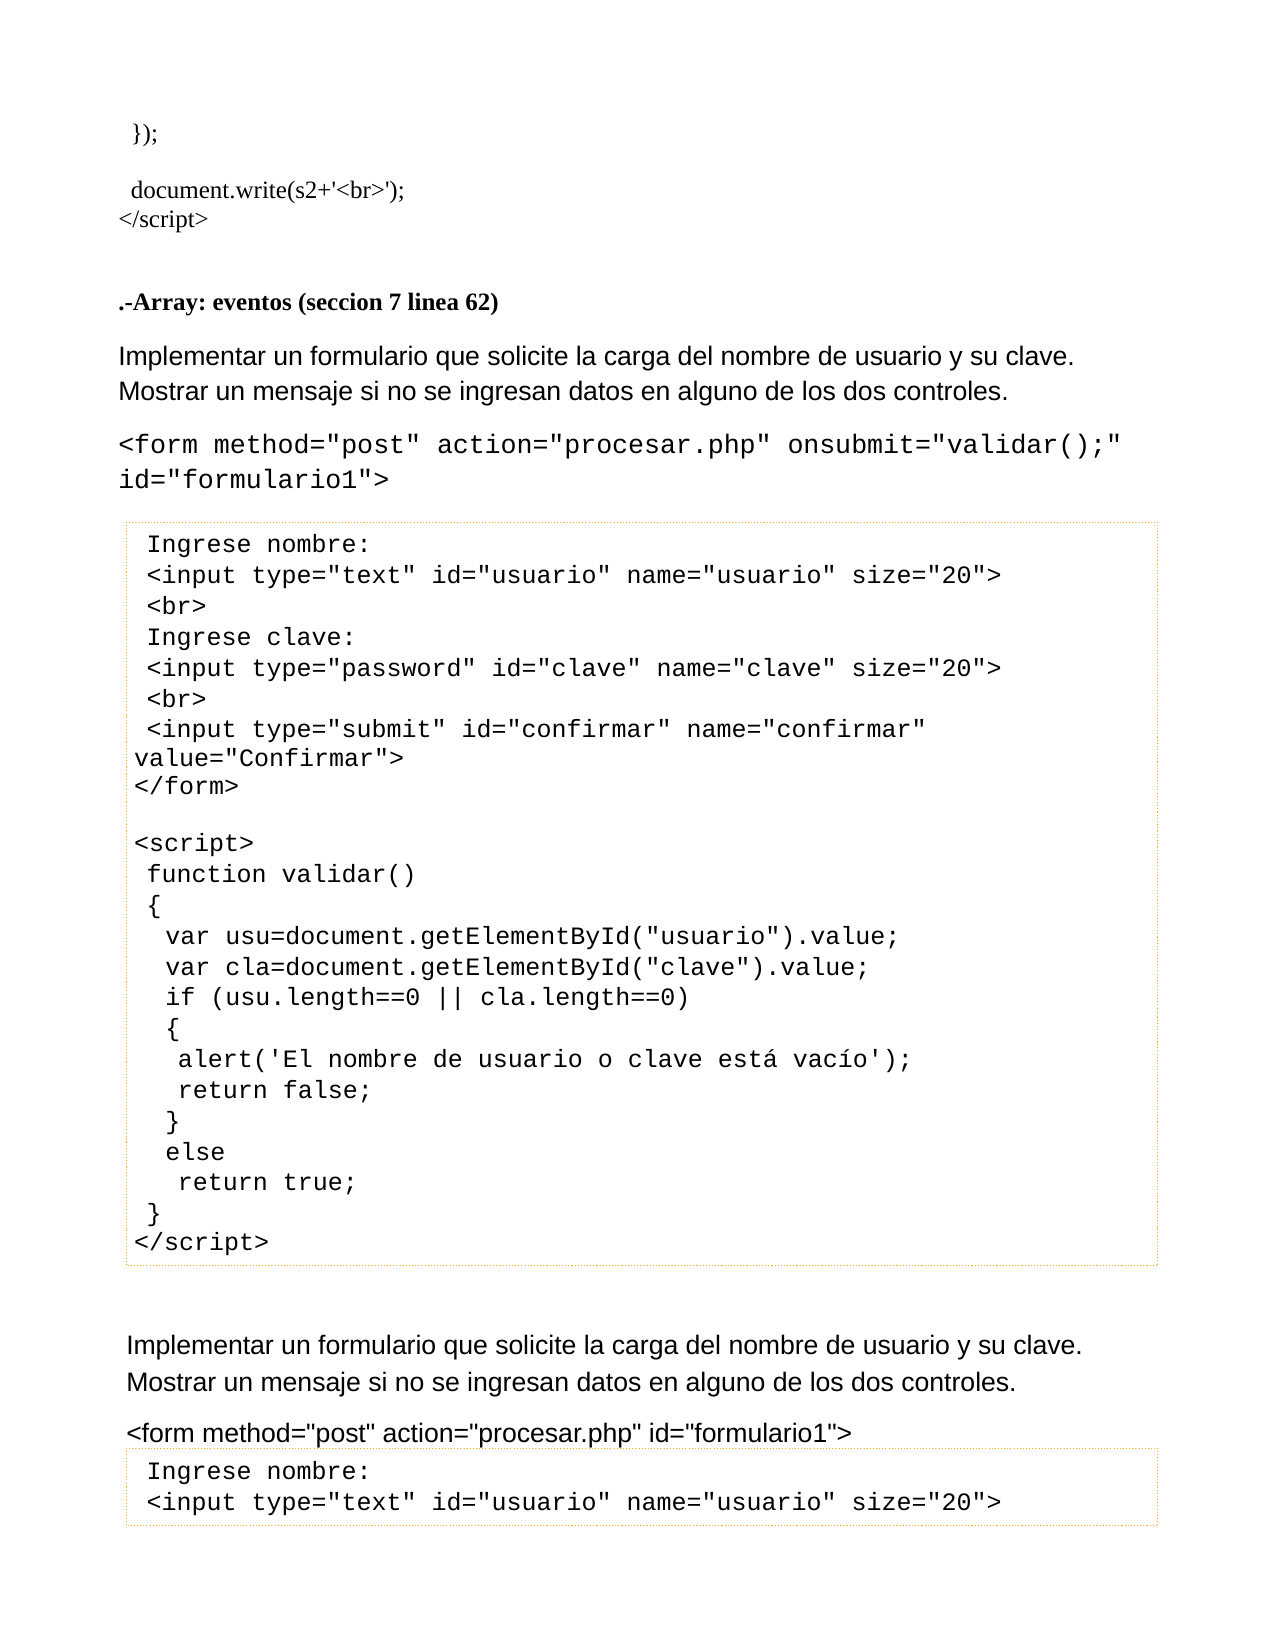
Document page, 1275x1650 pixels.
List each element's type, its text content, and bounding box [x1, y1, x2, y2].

text if (usu.length==0 || cla.length==0) [126, 974, 1157, 1005]
text } [126, 1190, 1157, 1221]
text document.write(s2+'<br>'); [118, 176, 1157, 204]
text <input type="submit" id="confirmar" name="confirmar" value="Confirmar"> [126, 707, 1157, 766]
text var usu=document.getElementById("usuario").value; [126, 913, 1157, 944]
text function validar() [126, 851, 1157, 882]
text <script> [126, 823, 1157, 851]
text <input type="text" id="usuario" name="usuario" size="20"> [126, 1479, 1157, 1525]
text var cla=document.getElementById("clave").value; [126, 944, 1157, 974]
text Ingrese nombre: [126, 1448, 1157, 1479]
text </form> [126, 766, 1157, 802]
text return false; [126, 1067, 1157, 1098]
text </script> [118, 204, 1157, 233]
text Ingrese clave: [126, 614, 1157, 645]
text else [126, 1129, 1157, 1159]
text return true; [126, 1159, 1157, 1190]
text <br> [126, 676, 1157, 707]
text Implementar un formulario que solicite la carga del nombre de usuario y su clave. Mostrar un mensaje si no se ingresan datos en alguno de los dos controles. [126, 1295, 1157, 1397]
text alert('El nombre de usuario o clave está vacío'); [126, 1036, 1157, 1067]
text Ingrese nombre: [126, 522, 1157, 552]
text Implementar un formulario que solicite la carga del nombre de usuario y su clave. Mostrar un mensaje si no se ingresan datos en alguno de los dos controles. [118, 341, 1157, 406]
text </script> [126, 1221, 1157, 1265]
text <br> [126, 583, 1157, 614]
text { [126, 1005, 1157, 1036]
text <input type="password" id="clave" name="clave" size="20"> [126, 645, 1157, 676]
text } [126, 1098, 1157, 1129]
text }); [118, 118, 1157, 147]
text <form method="post" action="procesar.php" onsubmit="validar();" id="formulario1"> [118, 432, 1157, 496]
text .-Array: eventos (seccion 7 linea 62) [118, 287, 1157, 316]
text <input type="text" id="usuario" name="usuario" size="20"> [126, 552, 1157, 583]
text { [126, 882, 1157, 913]
text <form method="post" action="procesar.php" id="formulario1"> [126, 1417, 1157, 1448]
